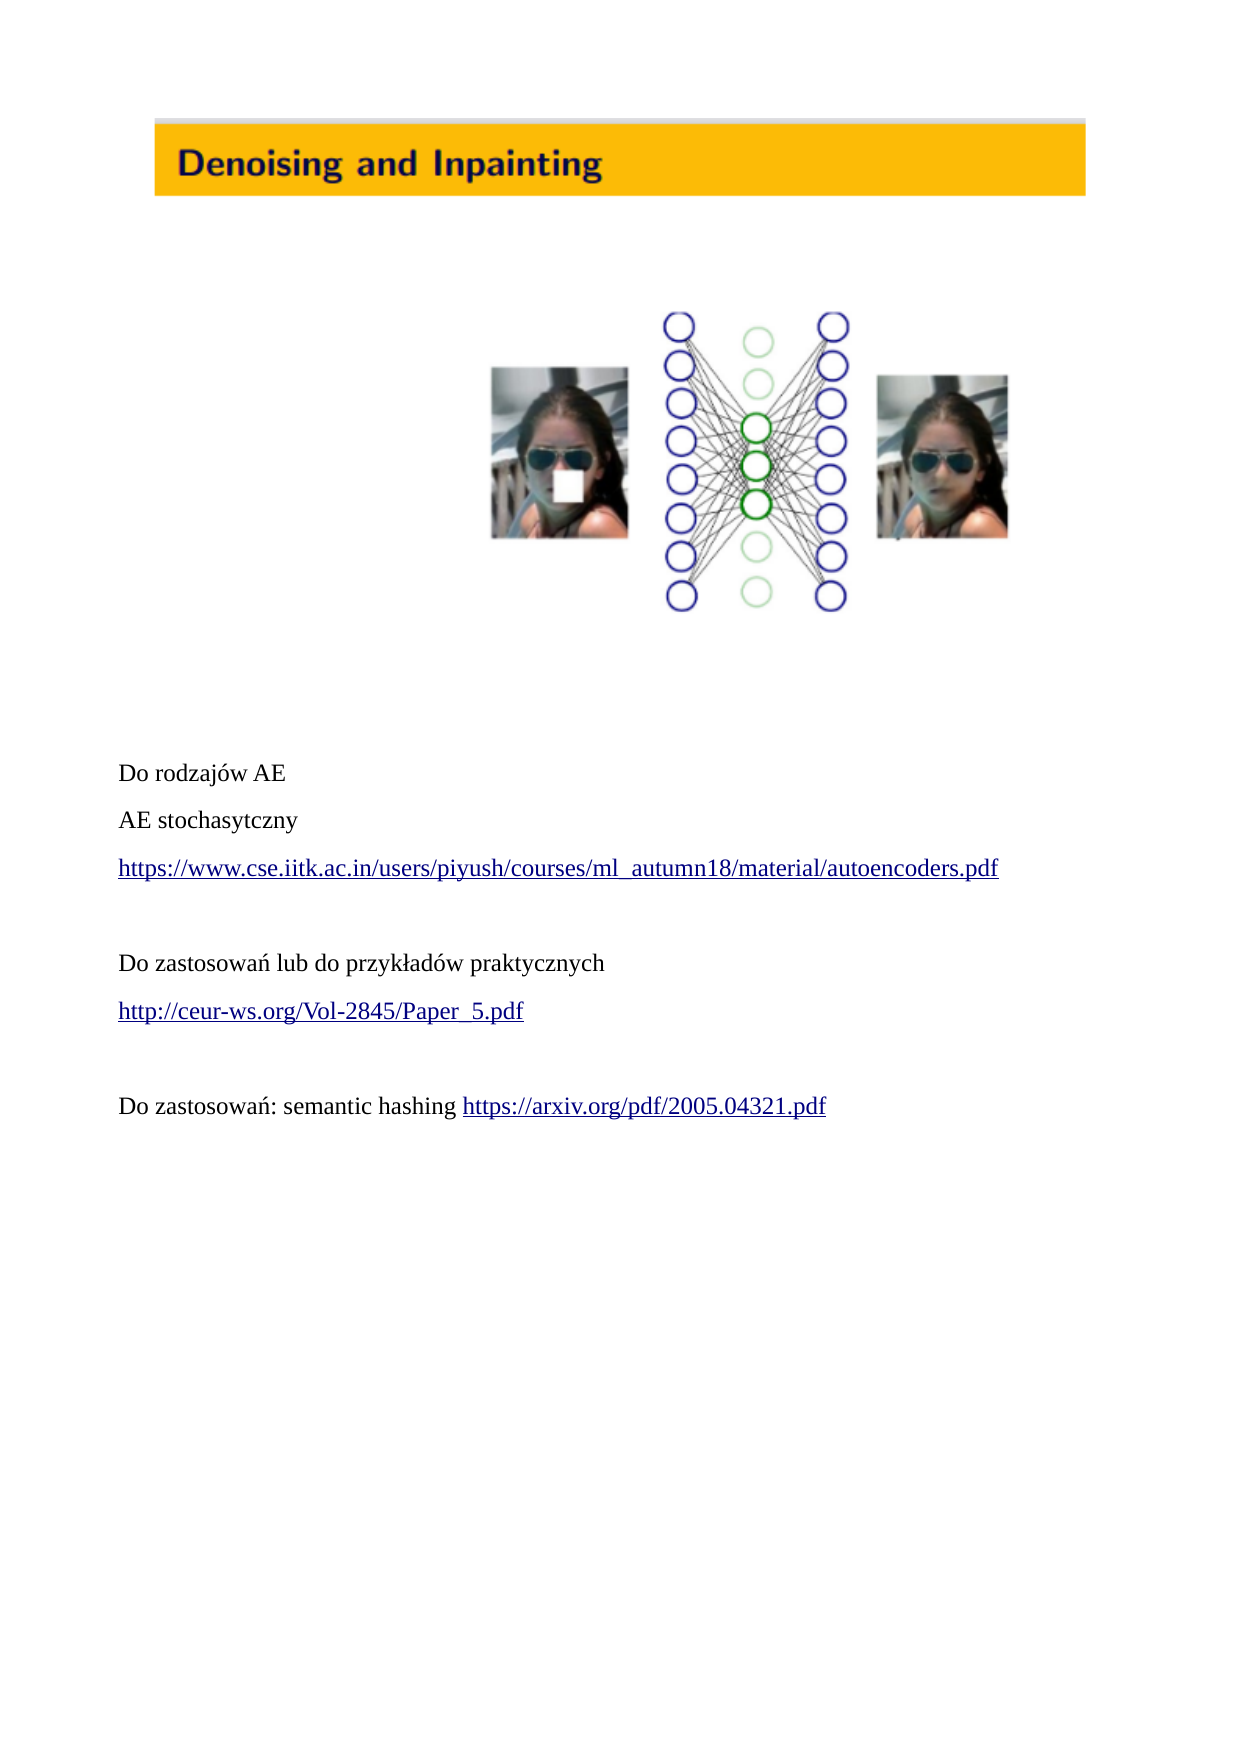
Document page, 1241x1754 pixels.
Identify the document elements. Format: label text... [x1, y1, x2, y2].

text Do rodzajów AE [118, 758, 1122, 786]
text http://ceur-ws.org/Vol-2845/Paper_5.pdf [118, 996, 1122, 1024]
picture [154, 118, 1086, 673]
text AE stochasytczny [118, 805, 1122, 834]
text Do zastosowań lub do przykładów praktycznych [118, 948, 1122, 977]
text https://www.cse.iitk.ac.in/users/piyush/courses/ml_autumn18/material/autoencoders.pdf [118, 853, 1122, 882]
text Do zastosowań: semantic hashing https://arxiv.org/pdf/2005.04321.pdf [118, 1091, 1122, 1120]
